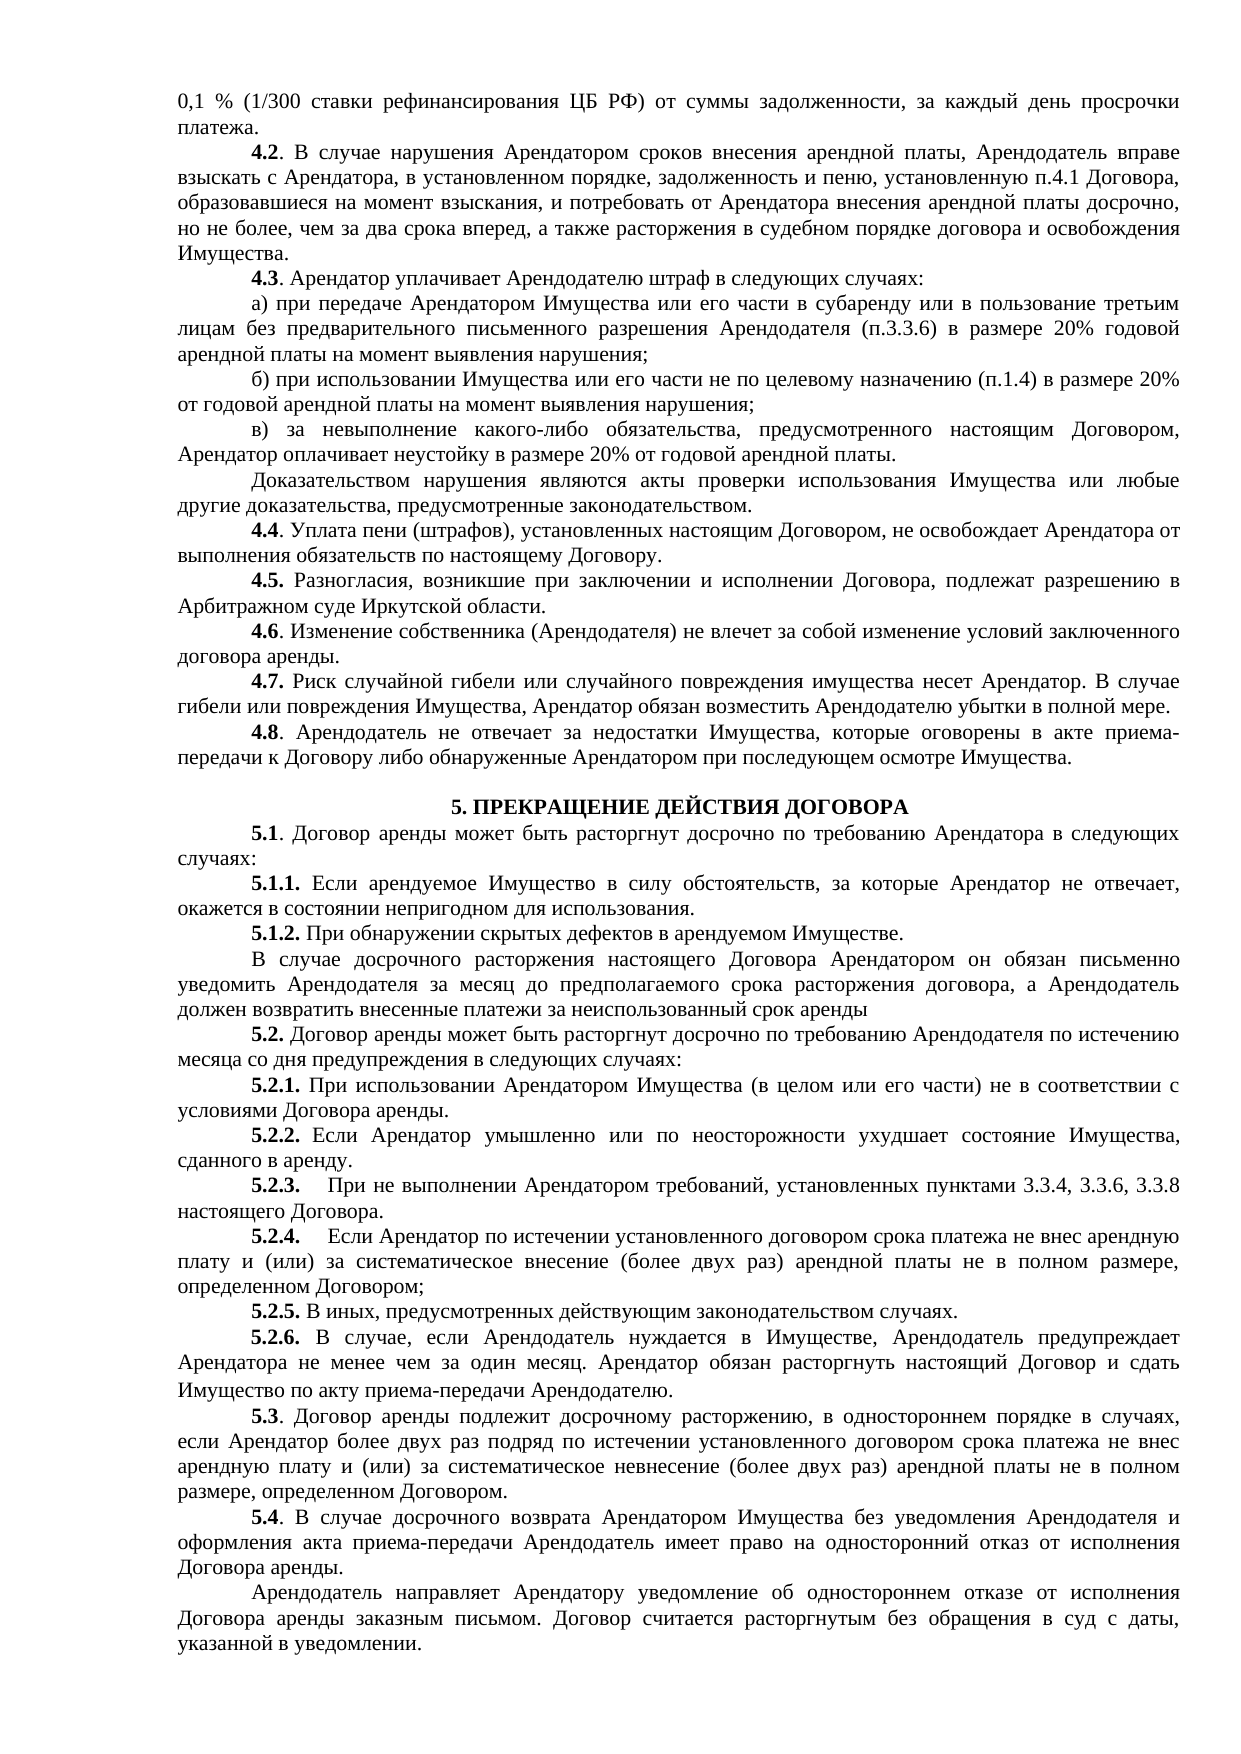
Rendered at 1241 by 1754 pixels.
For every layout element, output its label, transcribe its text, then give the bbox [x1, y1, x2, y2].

text 4.7. Риск случайной гибели или случайного повреждения имущества несет Арендатор. В случае гибели или повреждения Имущества, Арендатор обязан возместить Арендодателю убытки в полной мере. [177, 668, 1181, 719]
text 5.1.2. При обнаружении скрытых дефектов в арендуемом Имуществе. [177, 920, 1181, 946]
text 4.4. Уплата пени (штрафов), установленных настоящим Договором, не освобождает Арендатора от выполнения обязательств по настоящему Договору. [177, 517, 1181, 567]
text 5.4. В случае досрочного возврата Арендатором Имущества без уведомления Арендодателя и оформления акта приема-передачи Арендодатель имеет право на односторонний отказ от исполнения Договора аренды. [177, 1504, 1181, 1579]
text 4.3. Арендатор уплачивает Арендодателю штраф в следующих случаях: [177, 265, 1181, 290]
list При не выполнении Арендатором требований, установленных пунктами 3.3.4, 3.3.6, 3.3.8 настоящего Договора. [177, 1172, 1181, 1223]
list Если Арендатор по истечении установленного договором срока платежа не внес арендную плату и (или) за систематическое внесение (более двух раз) арендной платы не в полном размере, определенном Договором; [177, 1223, 1181, 1298]
text 5.2.5. В иных, предусмотренных действующим законодательством случаях. [177, 1298, 1181, 1324]
text 5.1.1. Если арендуемое Имущество в силу обстоятельств, за которые Арендатор не отвечает, окажется в состоянии непригодном для использования. [177, 870, 1181, 920]
text 5.2.2. Если Арендатор умышленно или по неосторожности ухудшает состояние Имущества, сданного в аренду. [177, 1122, 1181, 1172]
text 5.1. Договор аренды может быть расторгнут досрочно по требованию Арендатора в следующих случаях: [177, 819, 1181, 870]
text 4.2. В случае нарушения Арендатором сроков внесения арендной платы, Арендодатель вправе взыскать с Арендатора, в установленном порядке, задолженность и пеню, установленную п.4.1 Договора, образовавшиеся на момент взыскания, и потребовать от Арендатора внесения арендной платы досрочно, но не более, чем за два срока вперед, а также расторжения в судебном порядке договора и освобождения Имущества. [177, 139, 1181, 265]
text 4.5. Разногласия, возникшие при заключении и исполнении Договора, подлежат разрешению в Арбитражном суде Иркутской области. [177, 567, 1181, 618]
text 5.3. Договор аренды подлежит досрочному расторжению, в одностороннем порядке в случаях, если Арендатор более двух раз подряд по истечении установленного договором срока платежа не внес арендную плату и (или) за систематическое невнесение (более двух раз) арендной платы не в полном размере, определенном Договором. [177, 1403, 1181, 1504]
text 5.2.6. В случае, если Арендодатель нуждается в Имуществе, Арендодатель предупреждает Арендатора не менее чем за один месяц. Арендатор обязан расторгнуть настоящий Договор и сдать Имущество по акту приема-передачи Арендодателю. [177, 1324, 1181, 1403]
text а) при передаче Арендатором Имущества или его части в субаренду или в пользование третьим лицам без предварительного письменного разрешения Арендодателя (п.3.3.6) в размере 20% годовой арендной платы на момент выявления нарушения; [177, 290, 1181, 366]
text б) при использовании Имущества или его части не по целевому назначению (п.1.4) в размере 20% от годовой арендной платы на момент выявления нарушения; [177, 366, 1181, 416]
text Доказательством нарушения являются акты проверки использования Имущества или любые другие доказательства, предусмотренные законодательством. [177, 467, 1181, 517]
text 4.8. Арендодатель не отвечает за недостатки Имущества, которые оговорены в акте приема-передачи к Договору либо обнаруженные Арендатором при последующем осмотре Имущества. [177, 719, 1181, 769]
text 0,1 % (1/300 ставки рефинансирования ЦБ РФ) от суммы задолженности, за каждый день просрочки платежа. [177, 88, 1181, 139]
text Арендодатель направляет Арендатору уведомление об одностороннем отказе от исполнения Договора аренды заказным письмом. Договор считается расторгнутым без обращения в суд с даты, указанной в уведомлении. [177, 1579, 1181, 1655]
text 5.2.1. При использовании Арендатором Имущества (в целом или его части) не в соответствии с условиями Договора аренды. [177, 1072, 1181, 1122]
text 4.6. Изменение собственника (Арендодателя) не влечет за собой изменение условий заключенного договора аренды. [177, 618, 1181, 668]
text 5. ПРЕКРАЩЕНИЕ ДЕЙСТВИЯ ДОГОВОРА [177, 794, 1181, 819]
text в) за невыполнение какого-либо обязательства, предусмотренного настоящим Договором, Арендатор оплачивает неустойку в размере 20% от годовой арендной платы. [177, 416, 1181, 467]
text В случае досрочного расторжения настоящего Договора Арендатором он обязан письменно уведомить Арендодателя за месяц до предполагаемого срока расторжения договора, а Арендодатель должен возвратить внесенные платежи за неиспользованный срок аренды [177, 946, 1181, 1021]
text 5.2. Договор аренды может быть расторгнут досрочно по требованию Арендодателя по истечению месяца со дня предупреждения в следующих случаях: [177, 1021, 1181, 1072]
